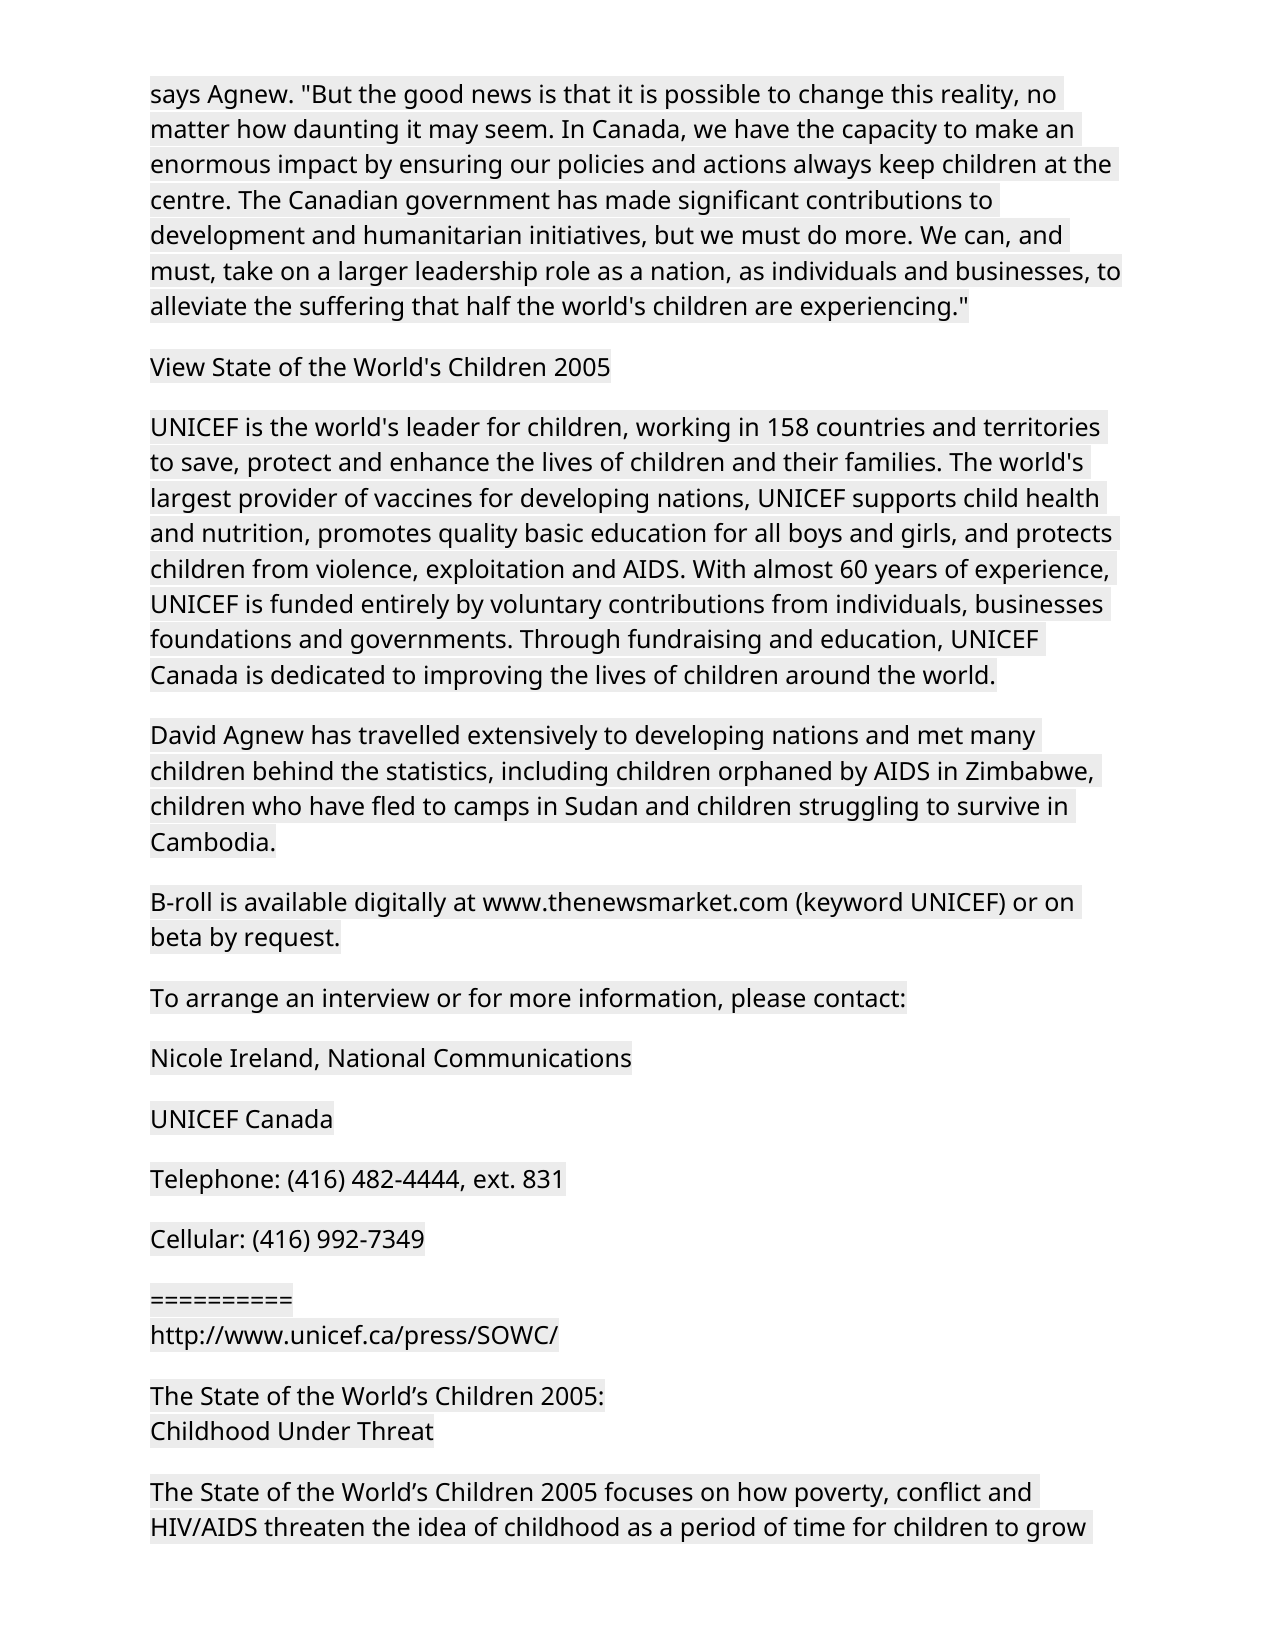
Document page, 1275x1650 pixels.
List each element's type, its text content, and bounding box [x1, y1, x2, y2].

text says Agnew. "But the good news is that it is possible to change this reality, no matter how daunting it may seem. In Canada, we have the capacity to make an enormous impact by ensuring our policies and actions always keep children at the centre. The Canadian government has made significant contributions to development and humanitarian initiatives, but we must do more. We can, and must, take on a larger leadership role as a nation, as individuals and businesses, to alleviate the suffering that half the world's children are experiencing." [150, 75, 1125, 323]
text B-roll is available digitally at www.thenewsmarket.com (keyword UNICEF) or on beta by request. [150, 883, 1125, 954]
text To arrange an interview or for more information, please contact: [150, 979, 1125, 1014]
text David Agnew has travelled extensively to developing nations and met many children behind the statistics, including children orphaned by AIDS in Zimbabwe, children who have fled to camps in Sudan and children struggling to survive in Cambodia. [150, 717, 1125, 858]
text Nicole Ireland, National Communications [150, 1039, 1125, 1075]
text The State of the World’s Children 2005 focuses on how poverty, conflict and HIV/AIDS threaten the idea of childhood as a period of time for children to grow [150, 1473, 1125, 1544]
text ========== http://www.unicef.ca/press/SOWC/ [150, 1281, 1125, 1352]
text UNICEF Canada [150, 1100, 1125, 1135]
text UNICEF is the world's leader for children, working in 158 countries and territories to save, protect and enhance the lives of children and their families. The world's largest provider of vaccines for developing nations, UNICEF supports child health and nutrition, promotes quality basic education for all boys and girls, and protects children from violence, exploitation and AIDS. With almost 60 years of experience, UNICEF is funded entirely by voluntary contributions from individuals, businesses foundations and governments. Through fundraising and education, UNICEF Canada is dedicated to improving the lives of children around the world. [150, 408, 1125, 692]
text Cellular: (416) 992-7349 [150, 1221, 1125, 1256]
text Telephone: (416) 482-4444, ext. 831 [150, 1160, 1125, 1196]
text View State of the World's Children 2005 [150, 348, 1125, 383]
text The State of the World’s Children 2005: Childhood Under Threat [150, 1377, 1125, 1448]
